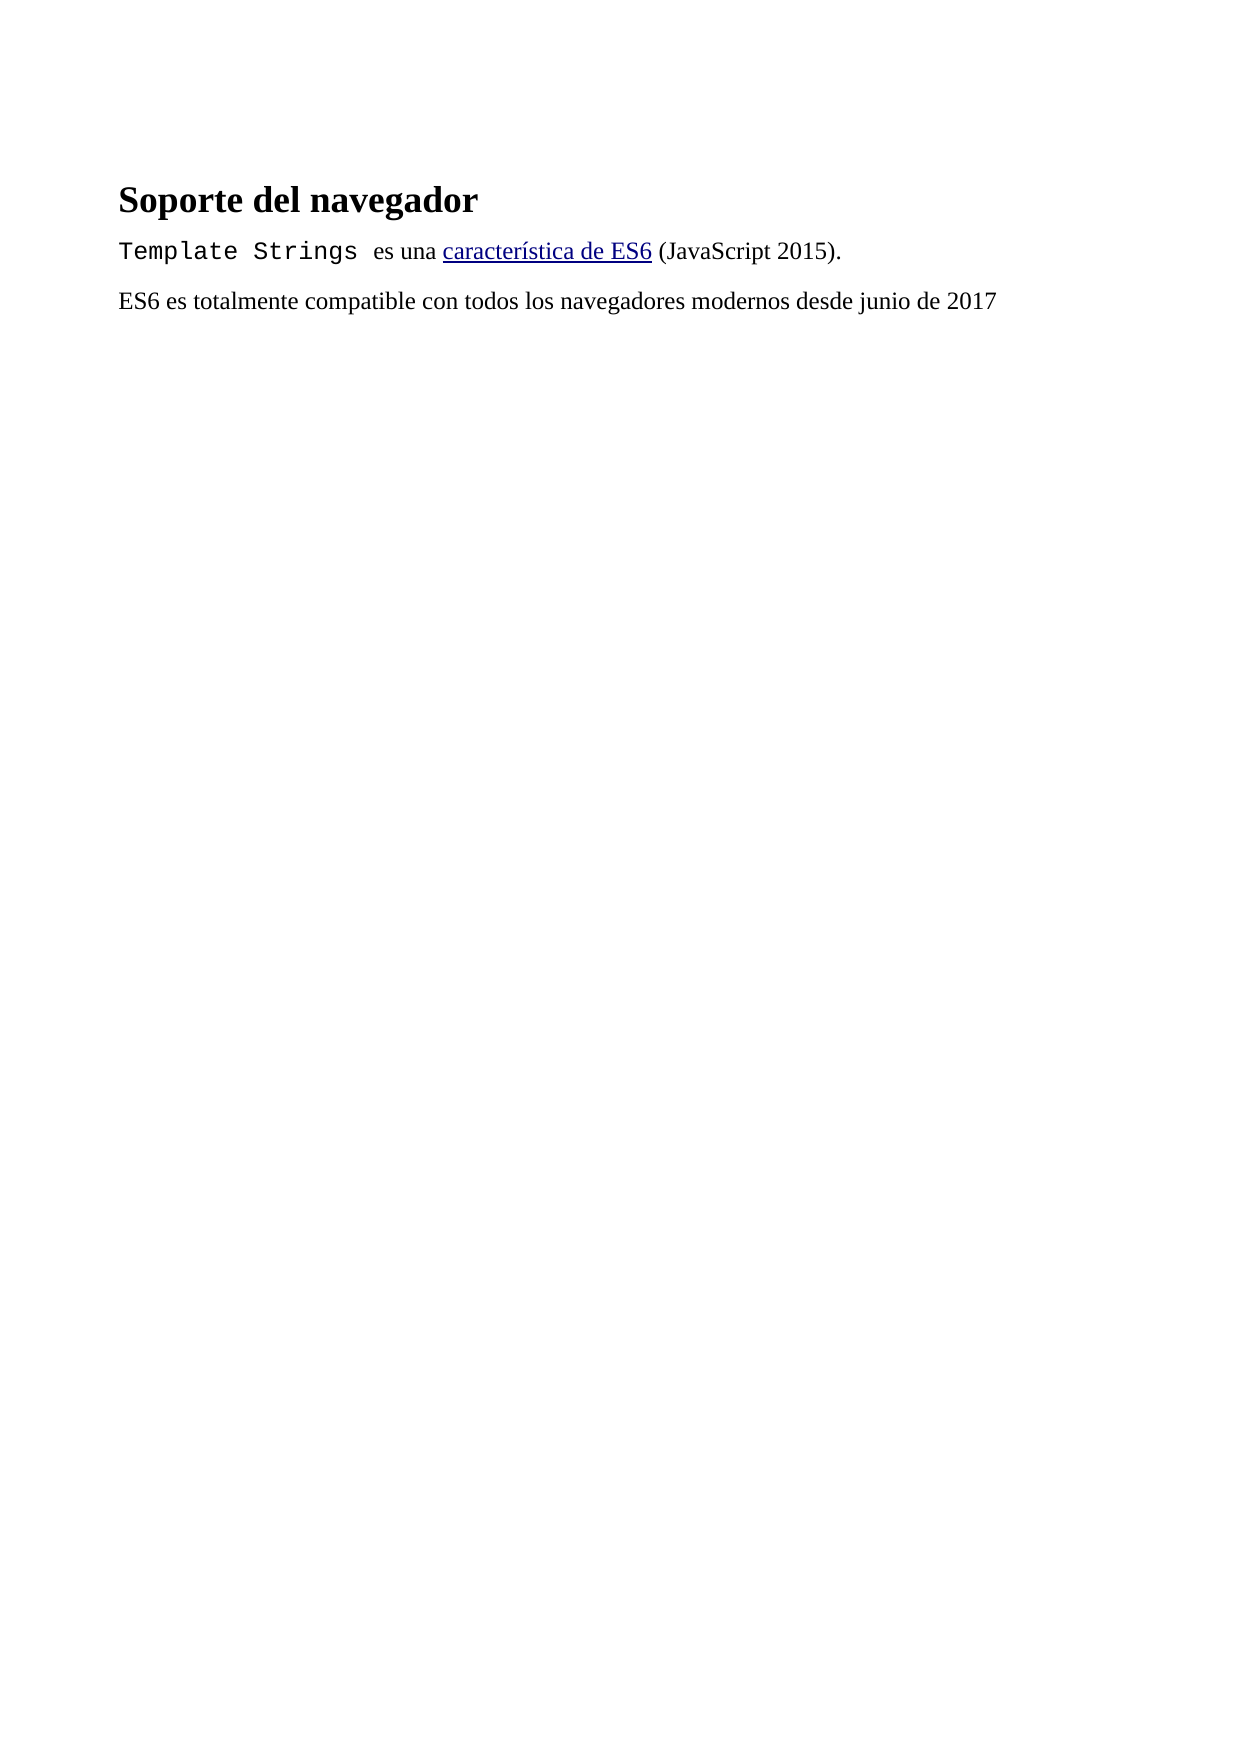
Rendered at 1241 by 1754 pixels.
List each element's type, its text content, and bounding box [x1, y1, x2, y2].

subtitle Soporte del navegador [118, 178, 1122, 221]
text Template Strings es una característica de ES6 (JavaScript 2015). [118, 236, 1122, 267]
text ES6 es totalmente compatible con todos los navegadores modernos desde junio de 2017 [118, 286, 1122, 315]
